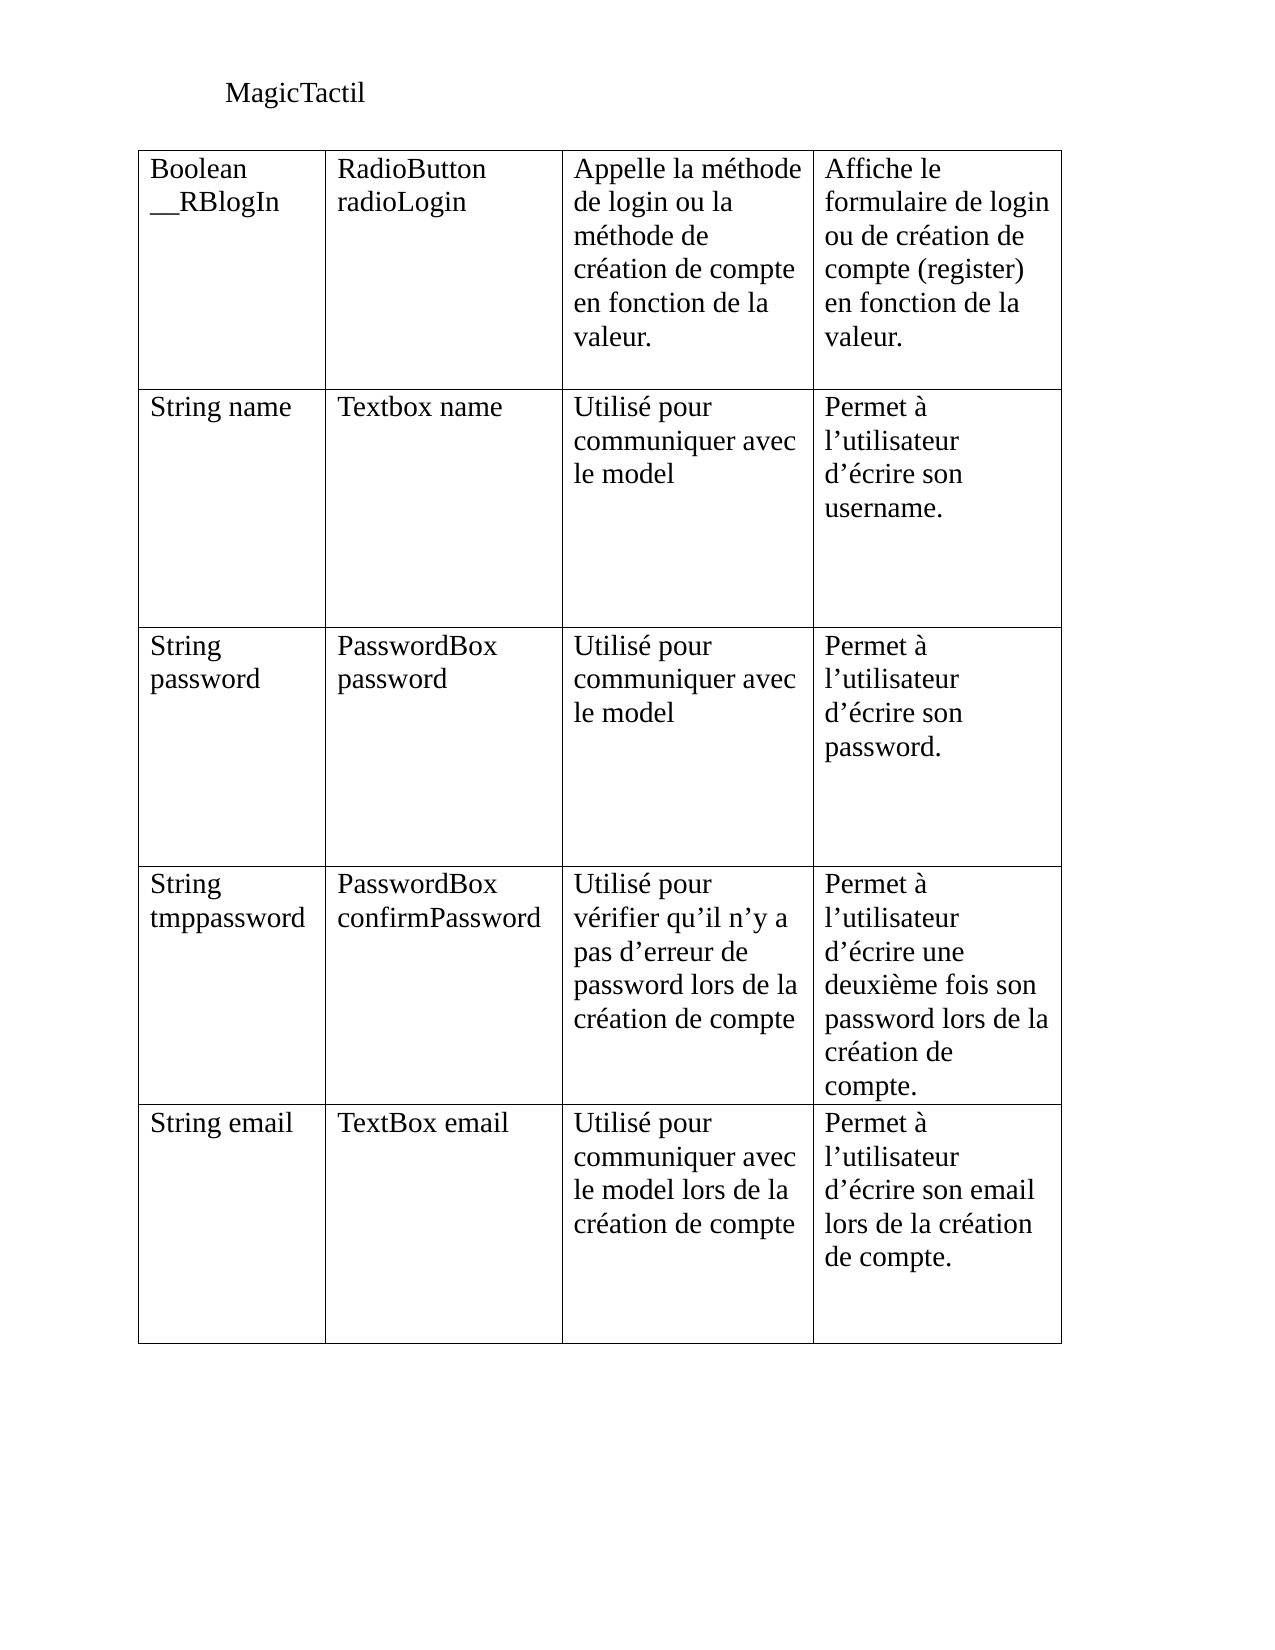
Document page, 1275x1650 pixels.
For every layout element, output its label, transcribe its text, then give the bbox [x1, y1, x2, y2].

table_cell Utilisé pour communiquer avec le model lors de la création de compte [563, 1105, 813, 1343]
table_cell TextBox email [326, 1105, 562, 1343]
table_cell Permet à l’utilisateur d’écrire son username. [814, 390, 1061, 627]
table_cell Utilisé pour communiquer avec le model [563, 628, 813, 866]
table_cell Textbox name [326, 390, 562, 627]
table_cell Boolean __RBlogIn [139, 151, 325, 388]
table_cell Permet à l’utilisateur d’écrire son password. [814, 628, 1061, 866]
table_cell PasswordBox confirmPassword [326, 867, 562, 1104]
table_cell RadioButton radioLogin [326, 151, 562, 388]
table_cell PasswordBox password [326, 628, 562, 866]
table_cell Affiche le formulaire de login ou de création de compte (register) en fonction de la valeur. [814, 151, 1061, 388]
table_cell String tmppassword [139, 867, 325, 1104]
table_cell String password [139, 628, 325, 866]
table_cell String name [139, 390, 325, 627]
table_cell Permet à l’utilisateur d’écrire son email lors de la création de compte. [814, 1105, 1061, 1343]
table_cell String email [139, 1105, 325, 1343]
table_cell Utilisé pour communiquer avec le model [563, 390, 813, 627]
table_cell Permet à l’utilisateur d’écrire une deuxième fois son password lors de la création de compte. [814, 867, 1061, 1104]
table_cell Utilisé pour vérifier qu’il n’y a pas d’erreur de password lors de la création de compte [563, 867, 813, 1104]
table_cell Appelle la méthode de login ou la méthode de création de compte en fonction de la valeur. [563, 151, 813, 388]
